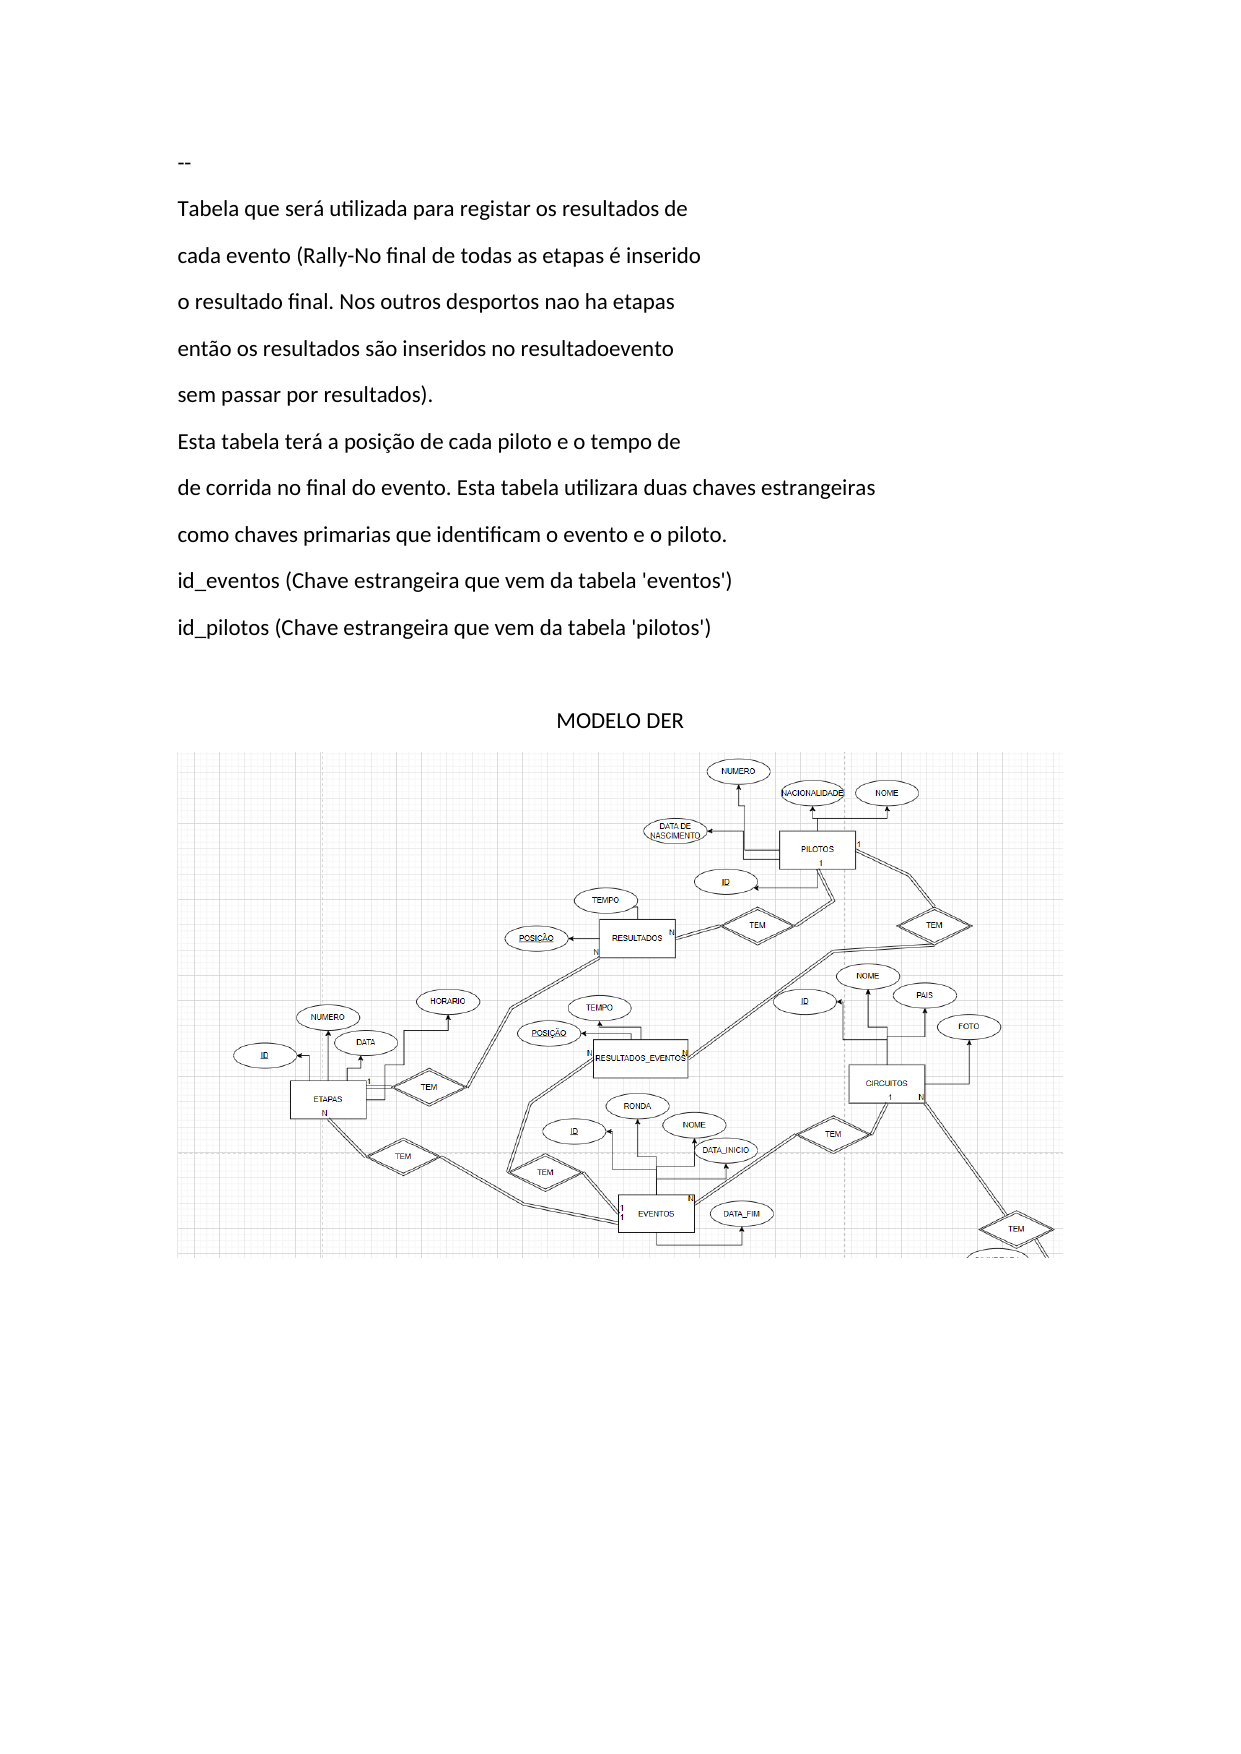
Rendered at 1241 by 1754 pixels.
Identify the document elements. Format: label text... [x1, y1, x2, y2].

text então os resultados são inseridos no resultadoevento [177, 334, 1063, 362]
text MODELO DER [177, 706, 1063, 734]
text o resultado final. Nos outros desportos nao ha etapas [177, 287, 1063, 315]
text como chaves primarias que identificam o evento e o piloto. [177, 520, 1063, 548]
text sem passar por resultados). [177, 380, 1063, 408]
text de corrida no final do evento. Esta tabela utilizara duas chaves estrangeiras [177, 473, 1063, 502]
text Tabela que será utilizada para registar os resultados de [177, 194, 1063, 222]
text Esta tabela terá a posição de cada piloto e o tempo de [177, 427, 1063, 455]
text -- [177, 148, 1063, 176]
text cada evento (Rally-No final de todas as etapas é inserido [177, 241, 1063, 269]
text id_pilotos (Chave estrangeira que vem da tabela 'pilotos') [177, 613, 1063, 641]
text id_eventos (Chave estrangeira que vem da tabela 'eventos') [177, 567, 1063, 595]
